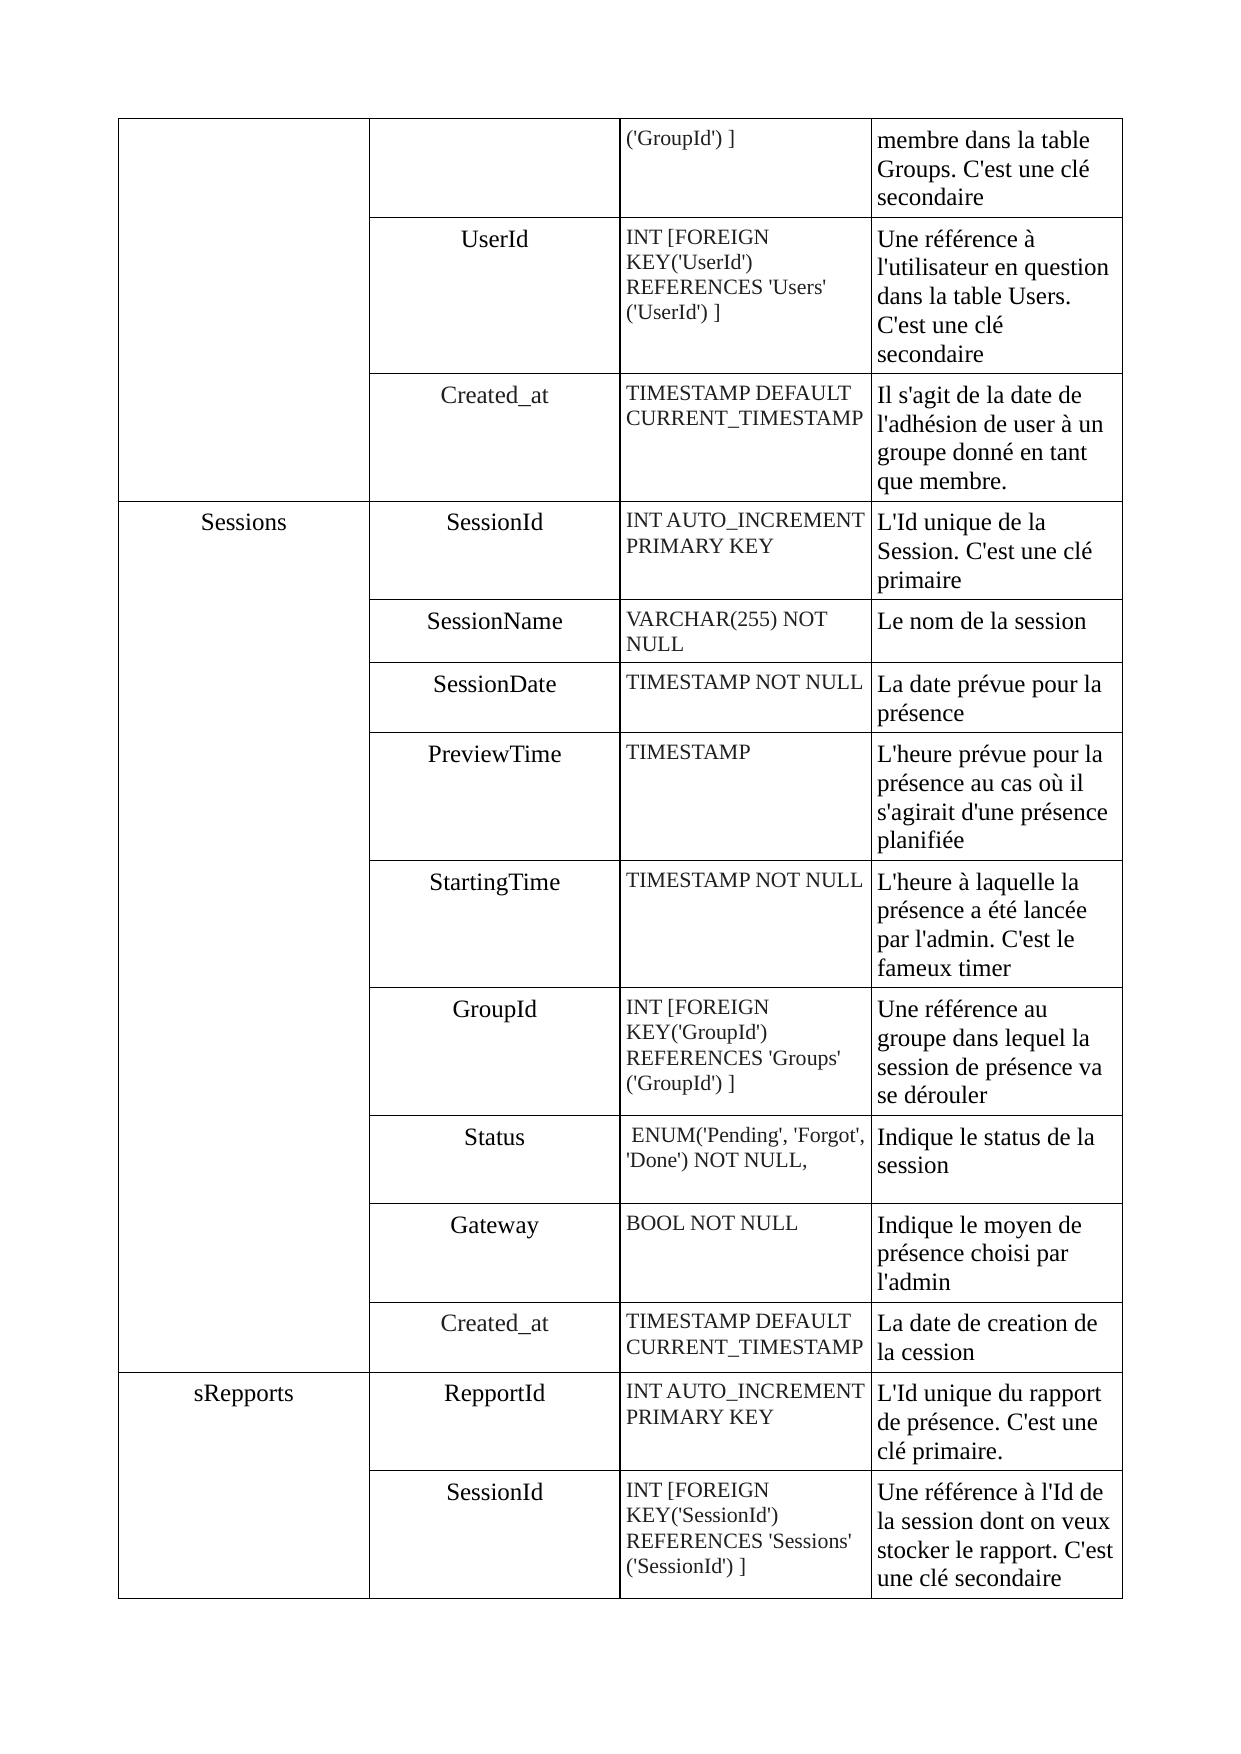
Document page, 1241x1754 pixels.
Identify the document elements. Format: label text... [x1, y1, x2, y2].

table_cell INT [FOREIGN KEY('GroupId') REFERENCES 'Groups' ('GroupId') ] [621, 988, 871, 1115]
table_cell Une référence au groupe dans lequel la session de présence va se dérouler [872, 988, 1122, 1115]
table_cell Une référence à l'utilisateur en question dans la table Users. C'est une clé secondaire [872, 218, 1122, 373]
table_cell L'heure prévue pour la présence au cas où il s'agirait d'une présence planifiée [872, 733, 1122, 860]
table_cell GroupId [370, 988, 619, 1115]
table_cell Sessions [119, 502, 369, 1372]
table_cell StartingTime [370, 861, 619, 987]
table_cell sRepports [119, 1373, 369, 1598]
table_cell INT [FOREIGN KEY('SessionId') REFERENCES 'Sessions' ('SessionId') ] [621, 1471, 871, 1598]
table_cell Le nom de la session [872, 600, 1122, 662]
table_cell Gateway [370, 1204, 619, 1302]
table_cell SessionId [370, 502, 619, 599]
table_cell VARCHAR(255) NOT NULL [621, 600, 871, 662]
table_cell Created_at [370, 1303, 619, 1372]
table_cell TIMESTAMP DEFAULT CURRENT_TIMESTAMP [621, 1303, 871, 1372]
table_cell Indique le moyen de présence choisi par l'admin [872, 1204, 1122, 1302]
table_cell TIMESTAMP [621, 733, 871, 860]
table_cell membre dans la table Groups. C'est une clé secondaire [872, 119, 1122, 217]
table_cell INT [FOREIGN KEY('UserId') REFERENCES 'Users' ('UserId') ] [621, 218, 871, 373]
table_cell ENUM('Pending', 'Forgot', 'Done') NOT NULL, [621, 1116, 871, 1203]
table_cell SessionDate [370, 663, 619, 732]
table_cell TIMESTAMP DEFAULT CURRENT_TIMESTAMP [621, 374, 871, 501]
table_cell UserId [370, 218, 619, 373]
table_cell La date prévue pour la présence [872, 663, 1122, 732]
table_cell PreviewTime [370, 733, 619, 860]
table_cell L'Id unique du rapport de présence. C'est une clé primaire. [872, 1373, 1122, 1470]
table_cell Indique le status de la session [872, 1116, 1122, 1203]
table_cell BOOL NOT NULL [621, 1204, 871, 1302]
table_cell INT AUTO_INCREMENT PRIMARY KEY [621, 1373, 871, 1470]
table_cell TIMESTAMP NOT NULL [621, 663, 871, 732]
table_cell SessionName [370, 600, 619, 662]
table_cell TIMESTAMP NOT NULL [621, 861, 871, 987]
table_cell L'heure à laquelle la présence a été lancée par l'admin. C'est le fameux timer [872, 861, 1122, 987]
table_cell ('GroupId') ] [621, 119, 871, 217]
table_cell SessionId [370, 1471, 619, 1598]
table_cell Created_at [370, 374, 619, 501]
table_cell INT AUTO_INCREMENT PRIMARY KEY [621, 502, 871, 599]
table_cell Status [370, 1116, 619, 1203]
table_cell RepportId [370, 1373, 619, 1470]
table_cell L'Id unique de la Session. C'est une clé primaire [872, 502, 1122, 599]
table_cell [370, 119, 619, 217]
table_cell Il s'agit de la date de l'adhésion de user à un groupe donné en tant que membre. [872, 374, 1122, 501]
table_cell Une référence à l'Id de la session dont on veux stocker le rapport. C'est une clé secondaire [872, 1471, 1122, 1598]
table_cell La date de creation de la cession [872, 1303, 1122, 1372]
